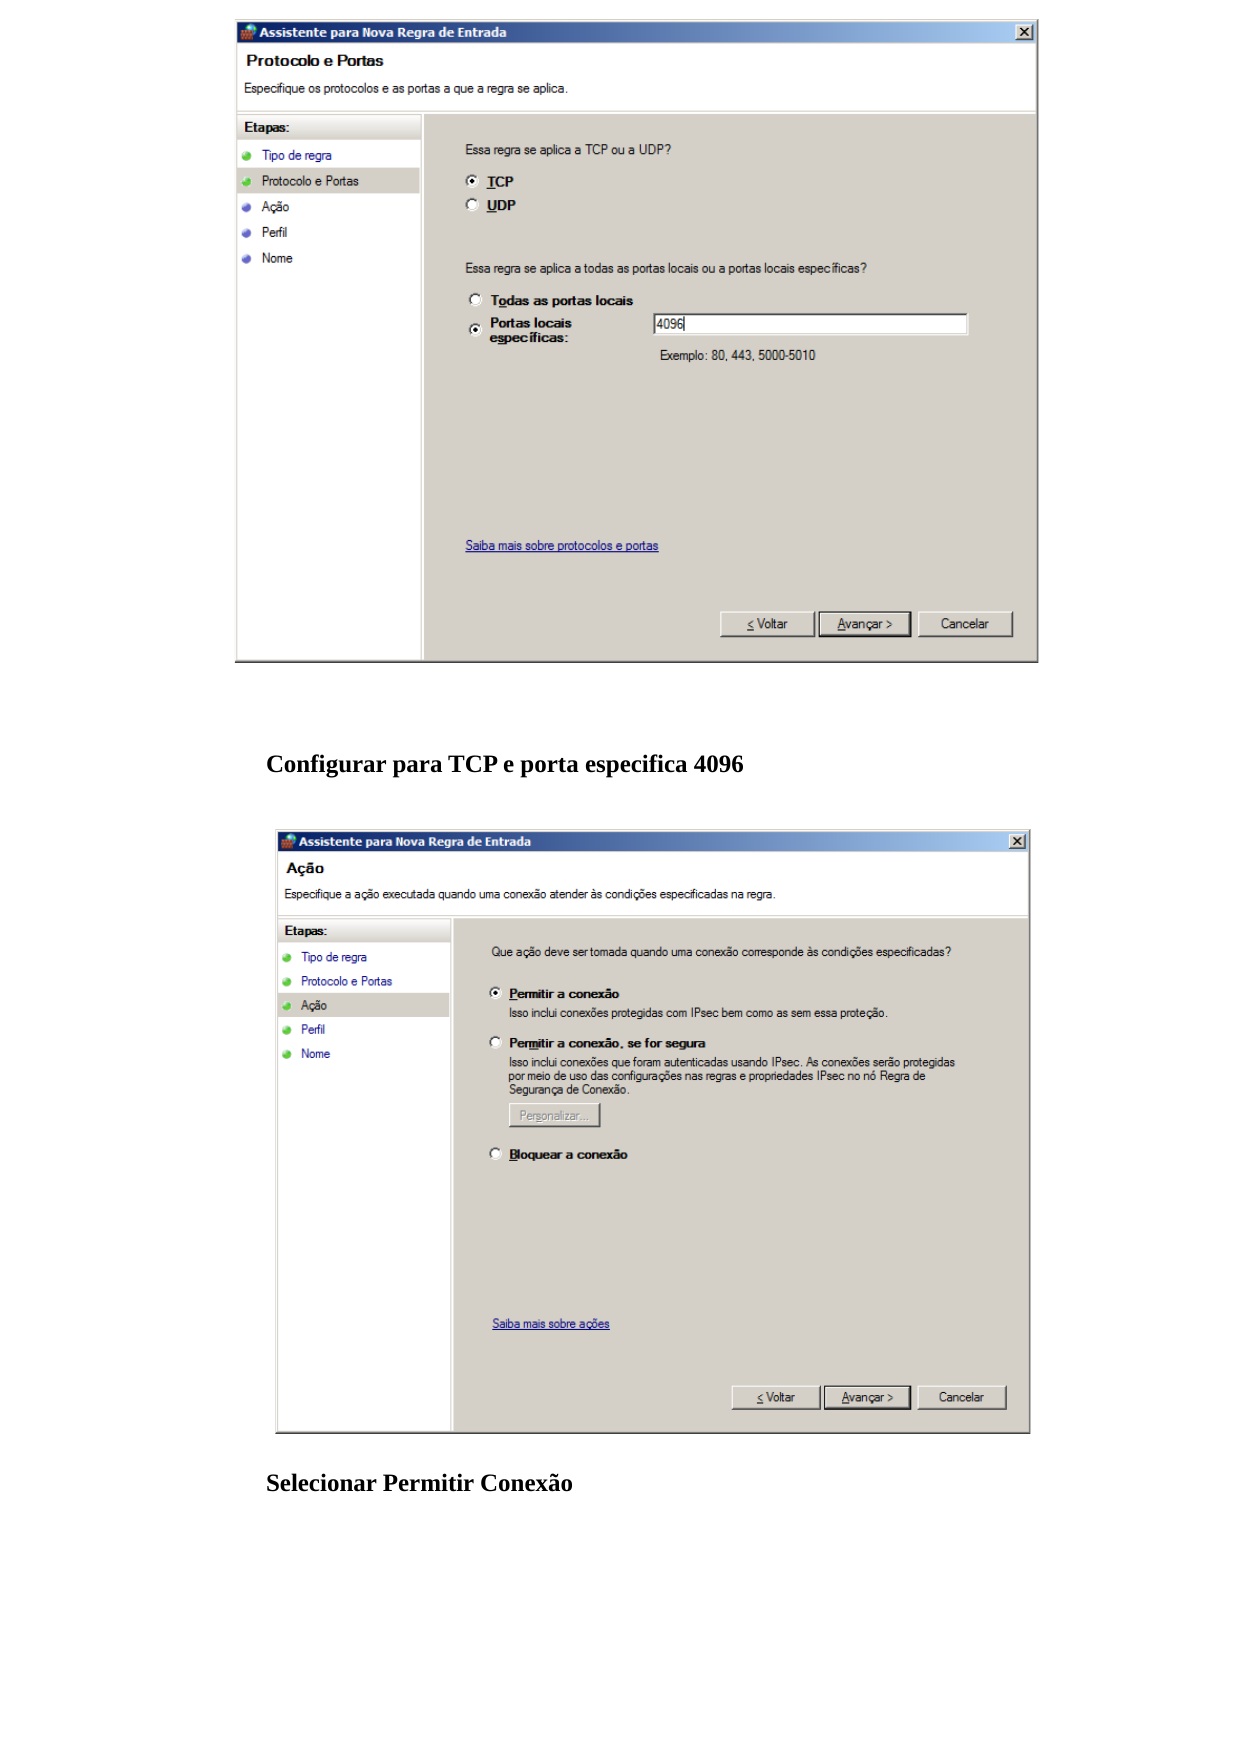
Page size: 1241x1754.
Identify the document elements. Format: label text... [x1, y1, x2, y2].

picture [275, 829, 1031, 1434]
text Selecionar Permitir Conexão [118, 1468, 1122, 1496]
text Configurar para TCP e porta especifica 4096 [118, 749, 1122, 778]
picture [234, 19, 1039, 663]
